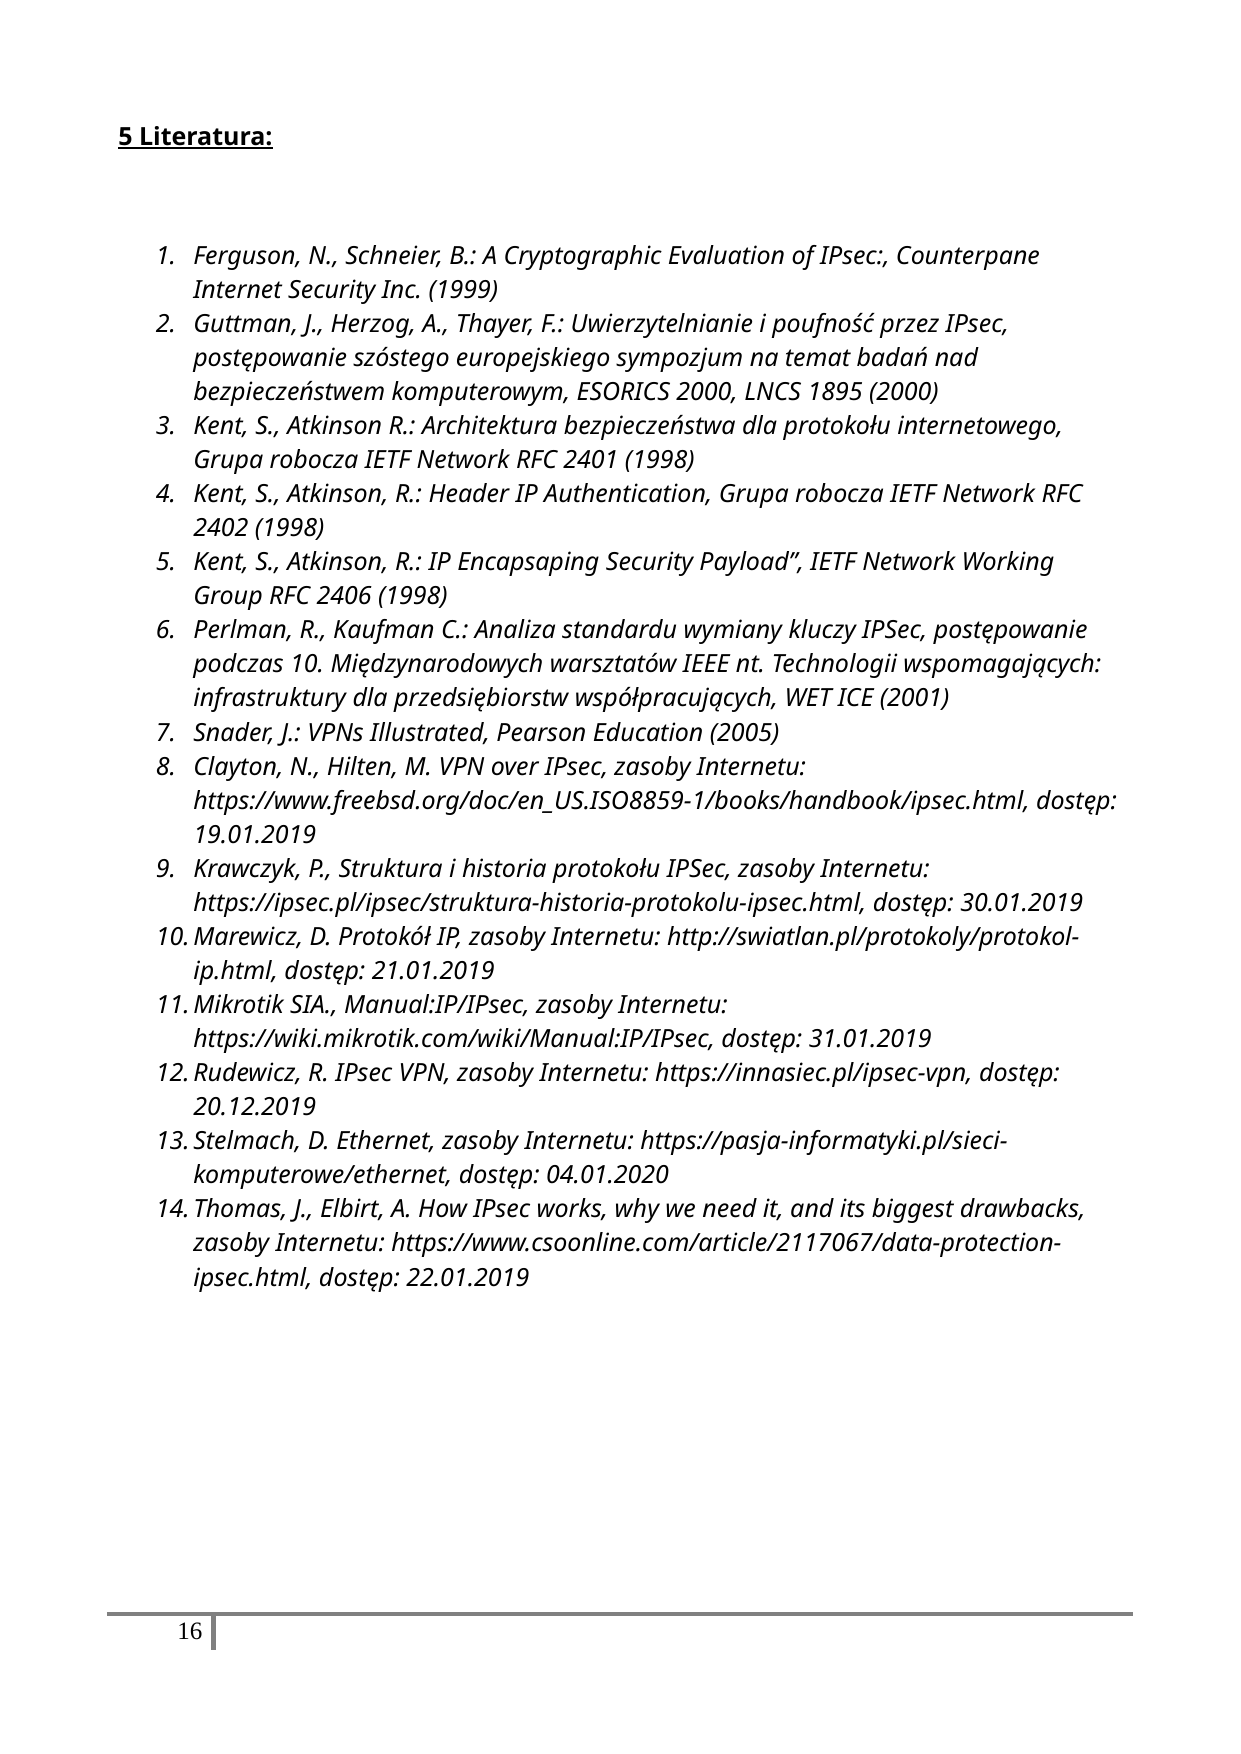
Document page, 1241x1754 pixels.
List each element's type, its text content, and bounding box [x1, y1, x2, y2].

list Perlman, R., Kaufman C.: Analiza standardu wymiany kluczy IPSec, postępowanie podczas 10. Międzynarodowych warsztatów IEEE nt. Technologii wspomagających: infrastruktury dla przedsiębiorstw współpracujących, WET ICE (2001) [156, 612, 1122, 714]
list Marewicz, D. Protokół IP, zasoby Internetu: http://swiatlan.pl/protokoly/protokol-ip.html, dostęp: 21.01.2019 [156, 918, 1122, 987]
list Rudewicz, R. IPsec VPN, zasoby Internetu: https://innasiec.pl/ipsec-vpn, dostęp: 20.12.2019 [156, 1055, 1122, 1123]
list Kent, S., Atkinson, R.: IP Encapsaping Security Payload”, IETF Network Working Group RFC 2406 (1998) [156, 544, 1122, 612]
list Guttman, J., Herzog, A., Thayer, F.: Uwierzytelnianie i poufność przez IPsec, postępowanie szóstego europejskiego sympozjum na temat badań nad bezpieczeństwem komputerowym, ESORICS 2000, LNCS 1895 (2000) [156, 305, 1122, 408]
list Stelmach, D. Ethernet, zasoby Internetu: https://pasja-informatyki.pl/sieci-komputerowe/ethernet, dostęp: 04.01.2020 [156, 1123, 1122, 1191]
list Thomas, J., Elbirt, A. How IPsec works, why we need it, and its biggest drawbacks, zasoby Internetu: https://www.csoonline.com/article/2117067/data-protection-ipsec.html, dostęp: 22.01.2019 [156, 1191, 1122, 1293]
list Snader, J.: VPNs Illustrated, Pearson Education (2005) [156, 714, 1122, 748]
list Kent, S., Atkinson R.: Architektura bezpieczeństwa dla protokołu internetowego, Grupa robocza IETF Network RFC 2401 (1998) [156, 408, 1122, 476]
list Krawczyk, P., Struktura i historia protokołu IPSec, zasoby Internetu: https://ipsec.pl/ipsec/struktura-historia-protokolu-ipsec.html, dostęp: 30.01.2019 [156, 850, 1122, 918]
list Mikrotik SIA., Manual:IP/IPsec, zasoby Internetu: https://wiki.mikrotik.com/wiki/Manual:IP/IPsec, dostęp: 31.01.2019 [156, 987, 1122, 1055]
list Clayton, N., Hilten, M. VPN over IPsec, zasoby Internetu: https://www.freebsd.org/doc/en_US.ISO8859-1/books/handbook/ipsec.html, dostęp: 19.01.2019 [156, 748, 1122, 850]
text 5 Literatura: [118, 118, 1122, 152]
list Kent, S., Atkinson, R.: Header IP Authentication, Grupa robocza IETF Network RFC 2402 (1998) [156, 476, 1122, 544]
list Ferguson, N., Schneier, B.: A Cryptographic Evaluation of IPsec:, Counterpane Internet Security Inc. (1999) [156, 237, 1122, 305]
